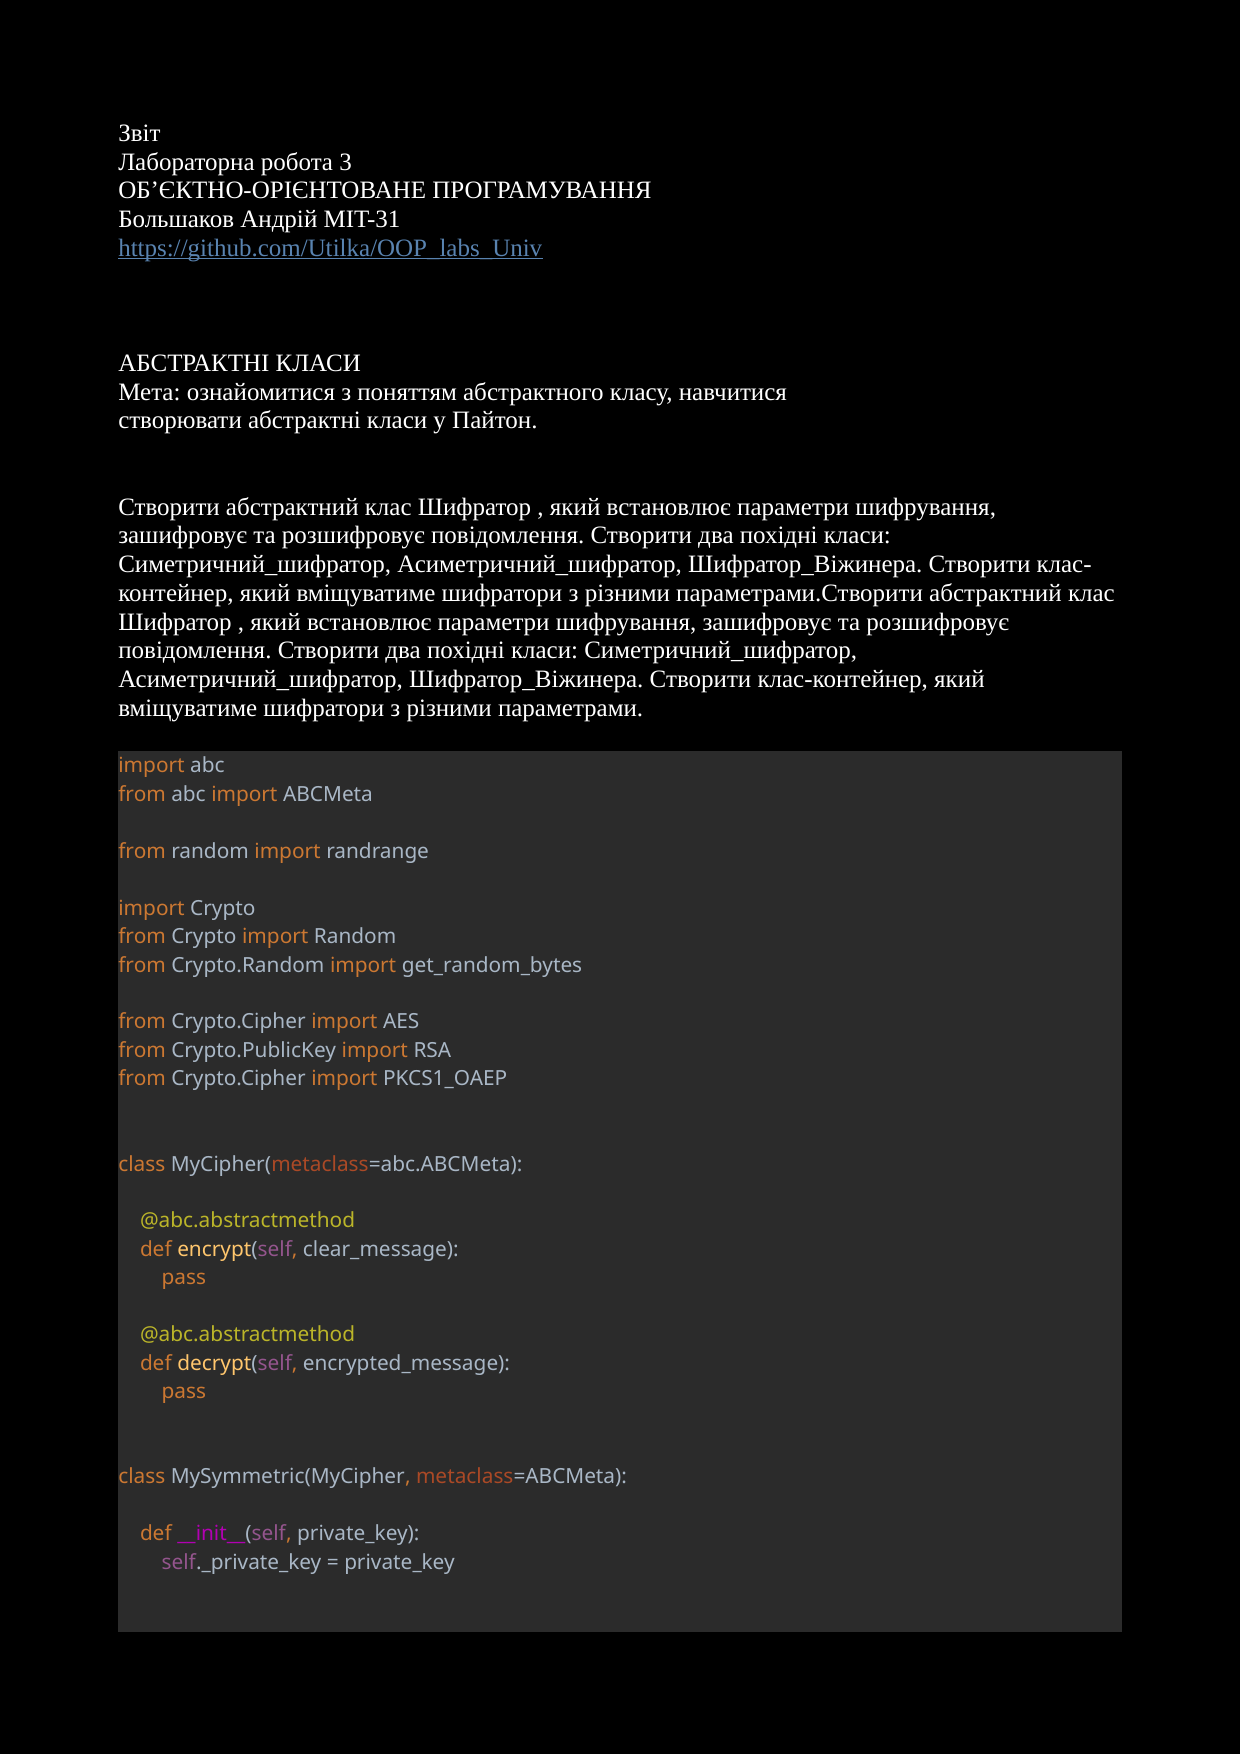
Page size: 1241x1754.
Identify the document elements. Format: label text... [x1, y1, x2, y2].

text https://github.com/Utilka/OOP_labs_Univ [118, 233, 1122, 262]
text Звіт [118, 118, 1122, 147]
text створювати абстрактні класи у Пайтон. [118, 406, 1122, 434]
text АБСТРАКТНІ КЛАСИ [118, 348, 1122, 377]
text import abc from abc import ABCMeta from random import randrange import Crypto from Crypto import Random from Crypto.Random import get_random_bytes from Crypto.Cipher import AES from Crypto.PublicKey import RSA from Crypto.Cipher import PKCS1_OAEP class MyCipher(metaclass=abc.ABCMeta): @abc.abstractmethod def encrypt(self, clear_message): pass @abc.abstractmethod def decrypt(self, encrypted_message): pass class MySymmetric(MyCipher, metaclass=ABCMeta): def __init__(self, private_key): self._private_key = private_key [118, 751, 1122, 1632]
text Большаков Андрій MIT-31 [118, 204, 1122, 233]
text Мета: ознайомитися з поняттям абстрактного класу, навчитися [118, 377, 1122, 406]
text Лабораторна робота 3 [118, 147, 1122, 176]
text Створити абстрактний клас Шифратор , який встановлює параметри шифрування, зашифровує та розшифровує повідомлення. Створити два похідні класи: Симетричний_шифратор, Асиметричний_шифратор, Шифратор_Віжинера. Створити клас-контейнер, який вміщуватиме шифратори з різними параметрами.Створити абстрактний клас Шифратор , який встановлює параметри шифрування, зашифровує та розшифровує повідомлення. Створити два похідні класи: Симетричний_шифратор, Асиметричний_шифратор, Шифратор_Віжинера. Створити клас-контейнер, який вміщуватиме шифратори з різними параметрами. [118, 492, 1122, 722]
text ОБ’ЄКТНО-ОРІЄНТОВАНЕ ПРОГРАМУВАННЯ [118, 176, 1122, 204]
